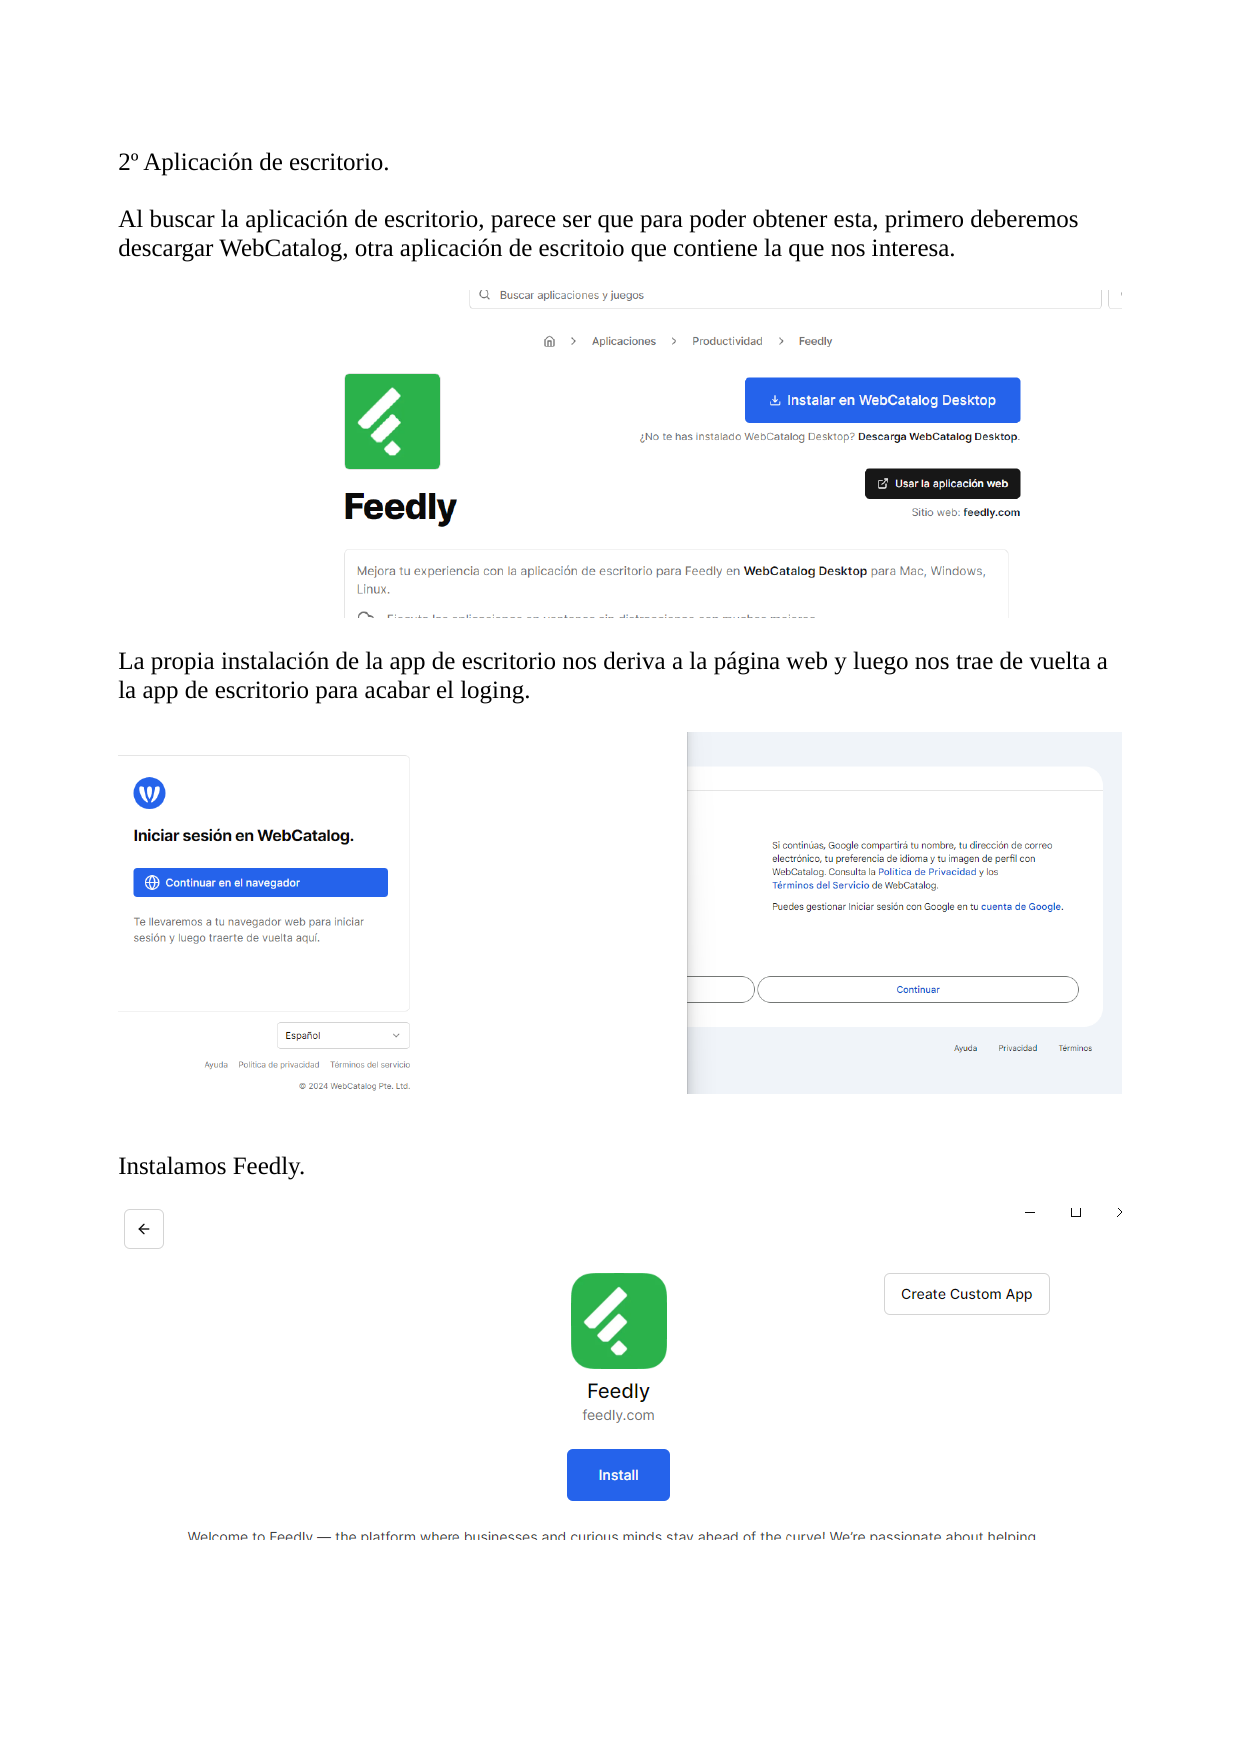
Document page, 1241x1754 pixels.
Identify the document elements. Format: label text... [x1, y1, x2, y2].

text Al buscar la aplicación de escritorio, parece ser que para poder obtener esta, primero deberemos descargar WebCatalog, otra aplicación de escritoio que contiene la que nos interesa. [118, 204, 1122, 262]
text La propia instalación de la app de escritorio nos deriva a la página web y luego nos trae de vuelta a la app de escritorio para acabar el loging. [118, 646, 1122, 704]
picture [118, 1208, 1122, 1540]
picture [118, 290, 1122, 618]
text Instalamos Feedly. [118, 1151, 1122, 1180]
text 2º Aplicación de escritorio. [118, 147, 1122, 176]
picture [118, 732, 1122, 1094]
